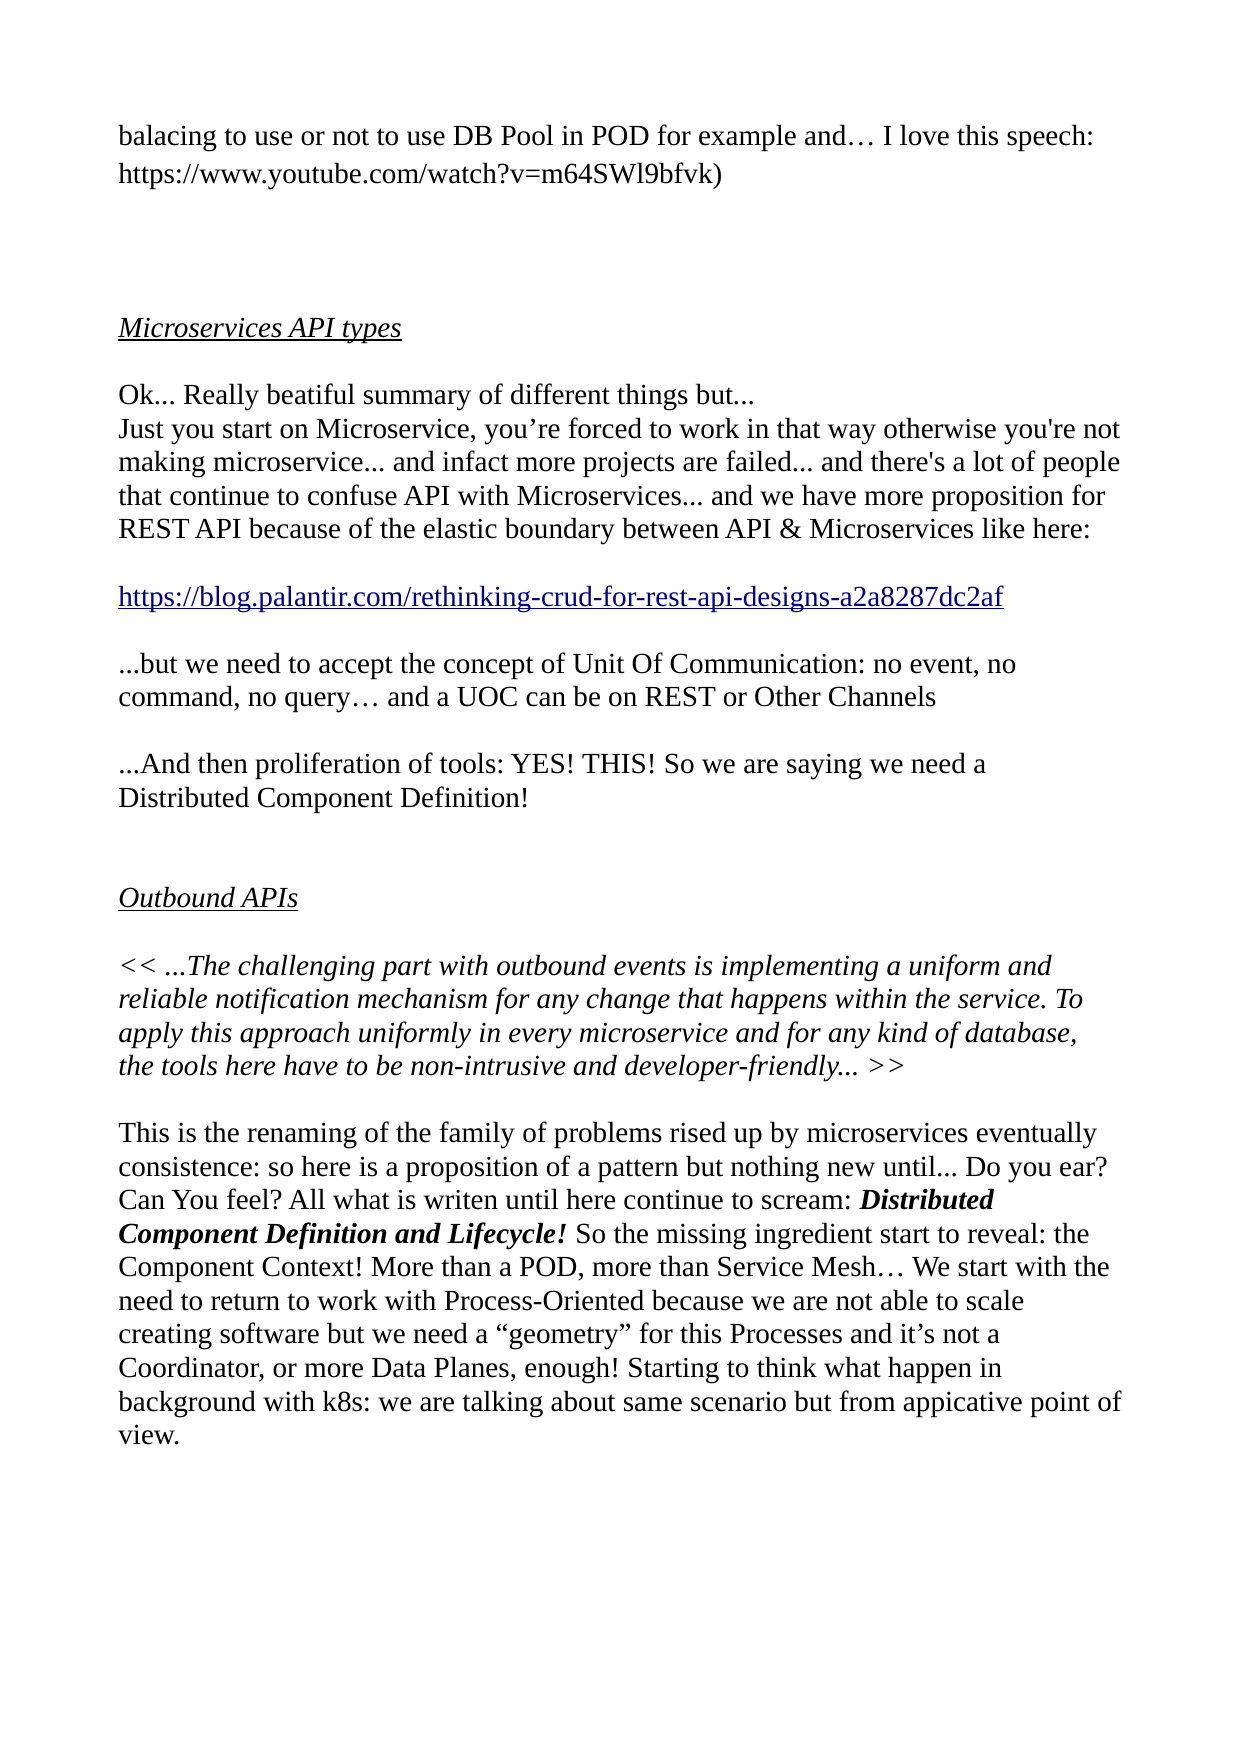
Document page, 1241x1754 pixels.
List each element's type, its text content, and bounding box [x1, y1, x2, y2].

text ...but we need to accept the concept of Unit Of Communication: no event, no command, no query… and a UOC can be on REST or Other Channels [118, 646, 1122, 713]
text << ...The challenging part with outbound events is implementing a uniform and reliable notification mechanism for any change that happens within the service. To apply this approach uniformly in every microservice and for any kind of database, the tools here have to be non-intrusive and developer-friendly... >> [118, 948, 1122, 1082]
text This is the renaming of the family of problems rised up by microservices eventually consistence: so here is a proposition of a pattern but nothing new until... Do you ear? Can You feel? All what is writen until here continue to scream: Distributed Component Definition and Lifecycle! So the missing ingredient start to reveal: the Component Context! More than a POD, more than Service Mesh… We start with the need to return to work with Process-Oriented because we are not able to scale creating software but we need a “geometry” for this Processes and it’s not a Coordinator, or more Data Planes, enough! Starting to think what happen in background with k8s: we are talking about same scenario but from appicative point of view. [118, 1115, 1122, 1451]
text Just you start on Microservice, you’re forced to work in that way otherwise you're not making microservice... and infact more projects are failed... and there's a lot of people that continue to confuse API with Microservices... and we have more proposition for REST API because of the elastic boundary between API & Microservices like here: [118, 411, 1122, 545]
text https://blog.palantir.com/rethinking-crud-for-rest-api-designs-a2a8287dc2af [118, 579, 1122, 612]
text ...And then proliferation of tools: YES! THIS! So we are saying we need a Distributed Component Definition! [118, 746, 1122, 813]
text Microservices API types [118, 310, 1122, 344]
text Outbound APIs [118, 881, 1122, 914]
text Ok... Really beatiful summary of different things but... [118, 377, 1122, 411]
text balacing to use or not to use DB Pool in POD for example and… I love this speech: https://www.youtube.com/watch?v=m64SWl9bfvk) [118, 118, 1122, 190]
